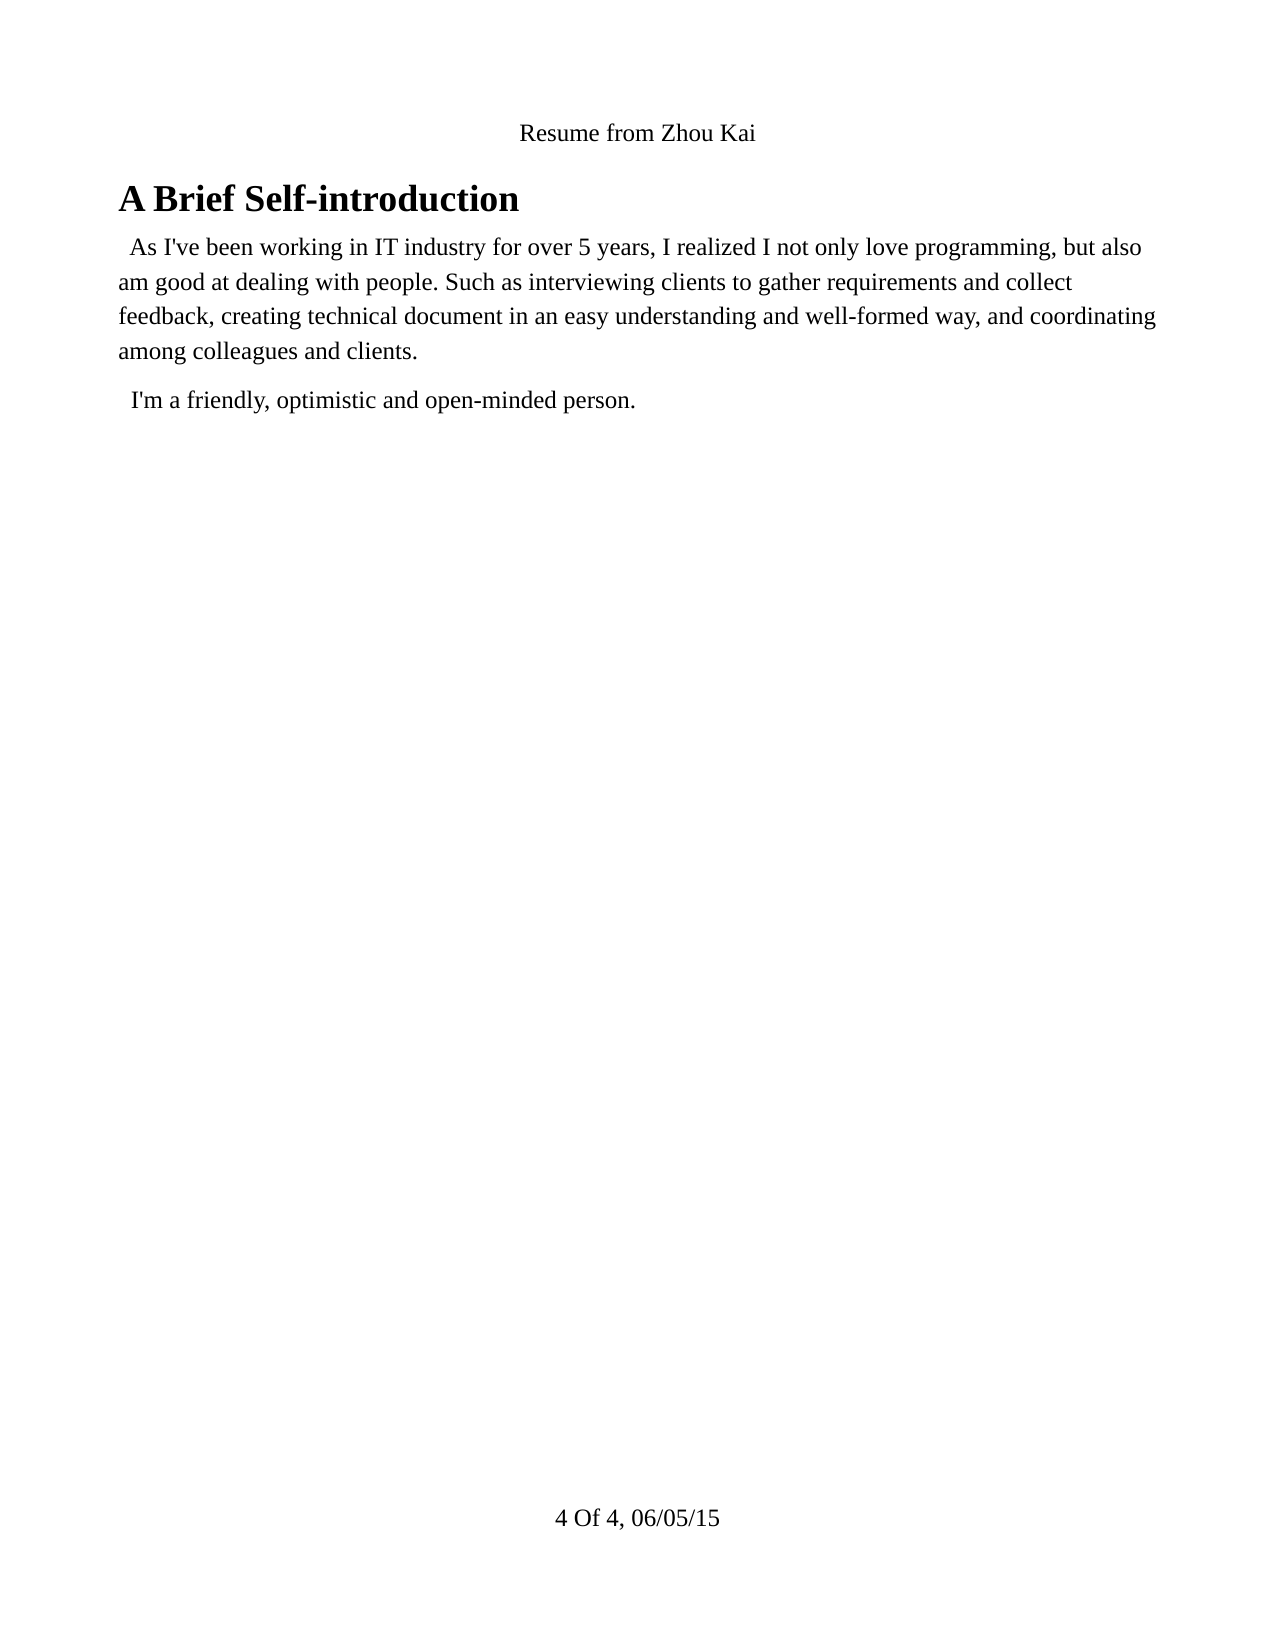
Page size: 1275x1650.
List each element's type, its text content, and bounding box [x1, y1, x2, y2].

text As I've been working in IT industry for over 5 years, I realized I not only love programming, but also am good at dealing with people. Such as interviewing clients to gather requirements and collect feedback, creating technical document in an easy understanding and well-formed way, and coordinating among colleagues and clients. [118, 232, 1157, 365]
subtitle A Brief Self-introduction [118, 176, 1157, 220]
text I'm a friendly, optimistic and open-minded person. [118, 385, 1157, 414]
